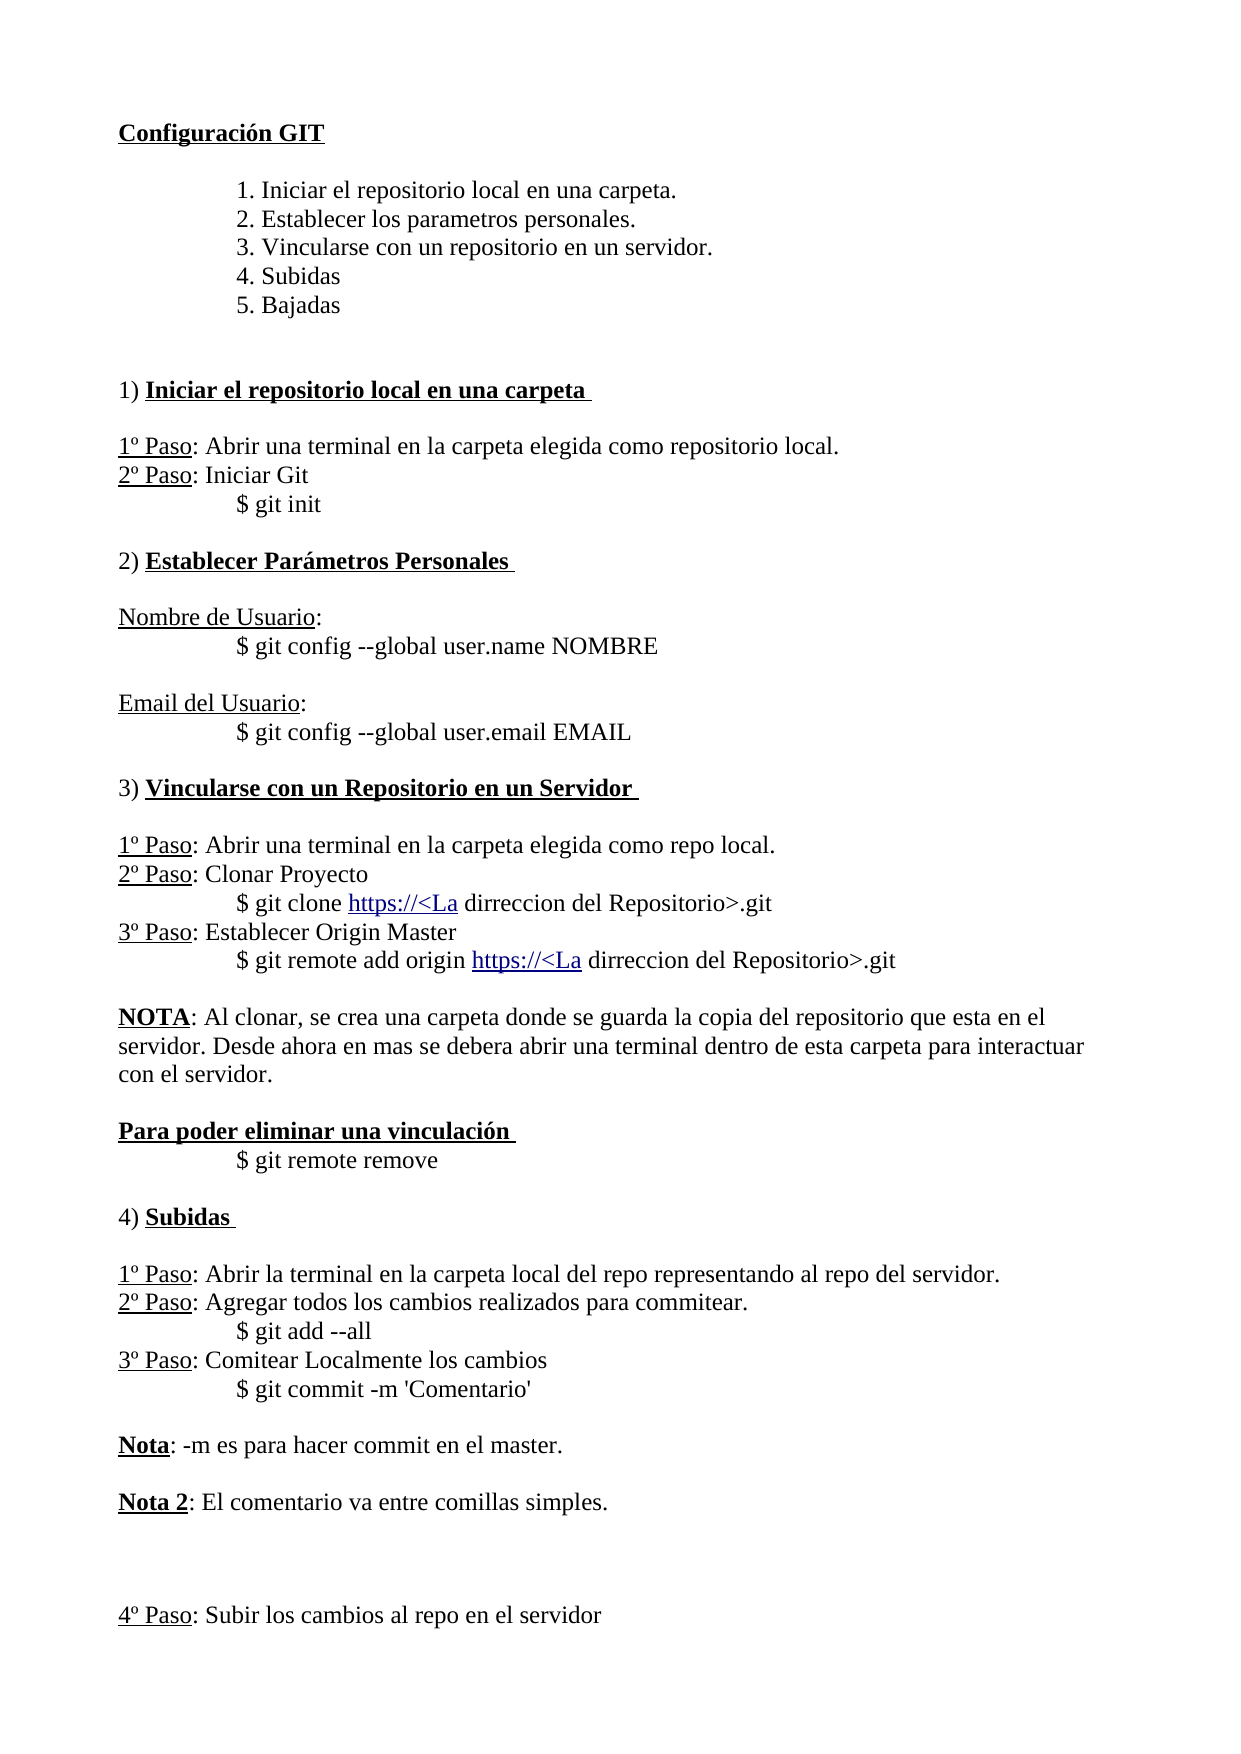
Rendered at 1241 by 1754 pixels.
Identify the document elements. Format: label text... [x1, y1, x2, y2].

text $ git clone https://<La dirreccion del Repositorio>.git [118, 888, 1122, 917]
text 3º Paso: Establecer Origin Master [118, 917, 1122, 945]
text $ git config --global user.email EMAIL [118, 717, 1122, 746]
text 1) Iniciar el repositorio local en una carpeta [118, 375, 1122, 403]
text NOTA: Al clonar, se crea una carpeta donde se guarda la copia del repositorio que esta en el servidor. Desde ahora en mas se debera abrir una terminal dentro de esta carpeta para interactuar con el servidor. [118, 1002, 1122, 1088]
text 5. Bajadas [118, 290, 1122, 319]
text 2º Paso: Agregar todos los cambios realizados para commitear. [118, 1287, 1122, 1316]
text 4) Subidas [118, 1202, 1122, 1231]
text 1º Paso: Abrir la terminal en la carpeta local del repo representando al repo del servidor. [118, 1259, 1122, 1287]
text 3) Vincularse con un Repositorio en un Servidor [118, 773, 1122, 802]
text Email del Usuario: [118, 688, 1122, 717]
text Nota: -m es para hacer commit en el master. [118, 1430, 1122, 1459]
text $ git add --all [118, 1316, 1122, 1345]
text 1º Paso: Abrir una terminal en la carpeta elegida como repo local. [118, 830, 1122, 859]
text Para poder eliminar una vinculación [118, 1116, 1122, 1145]
text 4º Paso: Subir los cambios al repo en el servidor [118, 1600, 1122, 1629]
text $ git remote add origin https://<La dirreccion del Repositorio>.git [118, 945, 1122, 974]
text 3. Vincularse con un repositorio en un servidor. [118, 232, 1122, 261]
text 2º Paso: Clonar Proyecto [118, 859, 1122, 888]
text 1º Paso: Abrir una terminal en la carpeta elegida como repositorio local. [118, 431, 1122, 460]
text 2. Establecer los parametros personales. [118, 204, 1122, 232]
text 4. Subidas [118, 261, 1122, 290]
text Nombre de Usuario: [118, 602, 1122, 631]
text 3º Paso: Comitear Localmente los cambios [118, 1345, 1122, 1374]
text $ git init [118, 489, 1122, 518]
text 2º Paso: Iniciar Git [118, 460, 1122, 489]
text $ git config --global user.name NOMBRE [118, 631, 1122, 660]
text 2) Establecer Parámetros Personales [118, 546, 1122, 574]
text Nota 2: El comentario va entre comillas simples. [118, 1487, 1122, 1516]
text 1. Iniciar el repositorio local en una carpeta. [118, 175, 1122, 204]
text $ git commit -m 'Comentario' [118, 1374, 1122, 1402]
text Configuración GIT [118, 118, 1122, 147]
text $ git remote remove [118, 1145, 1122, 1174]
